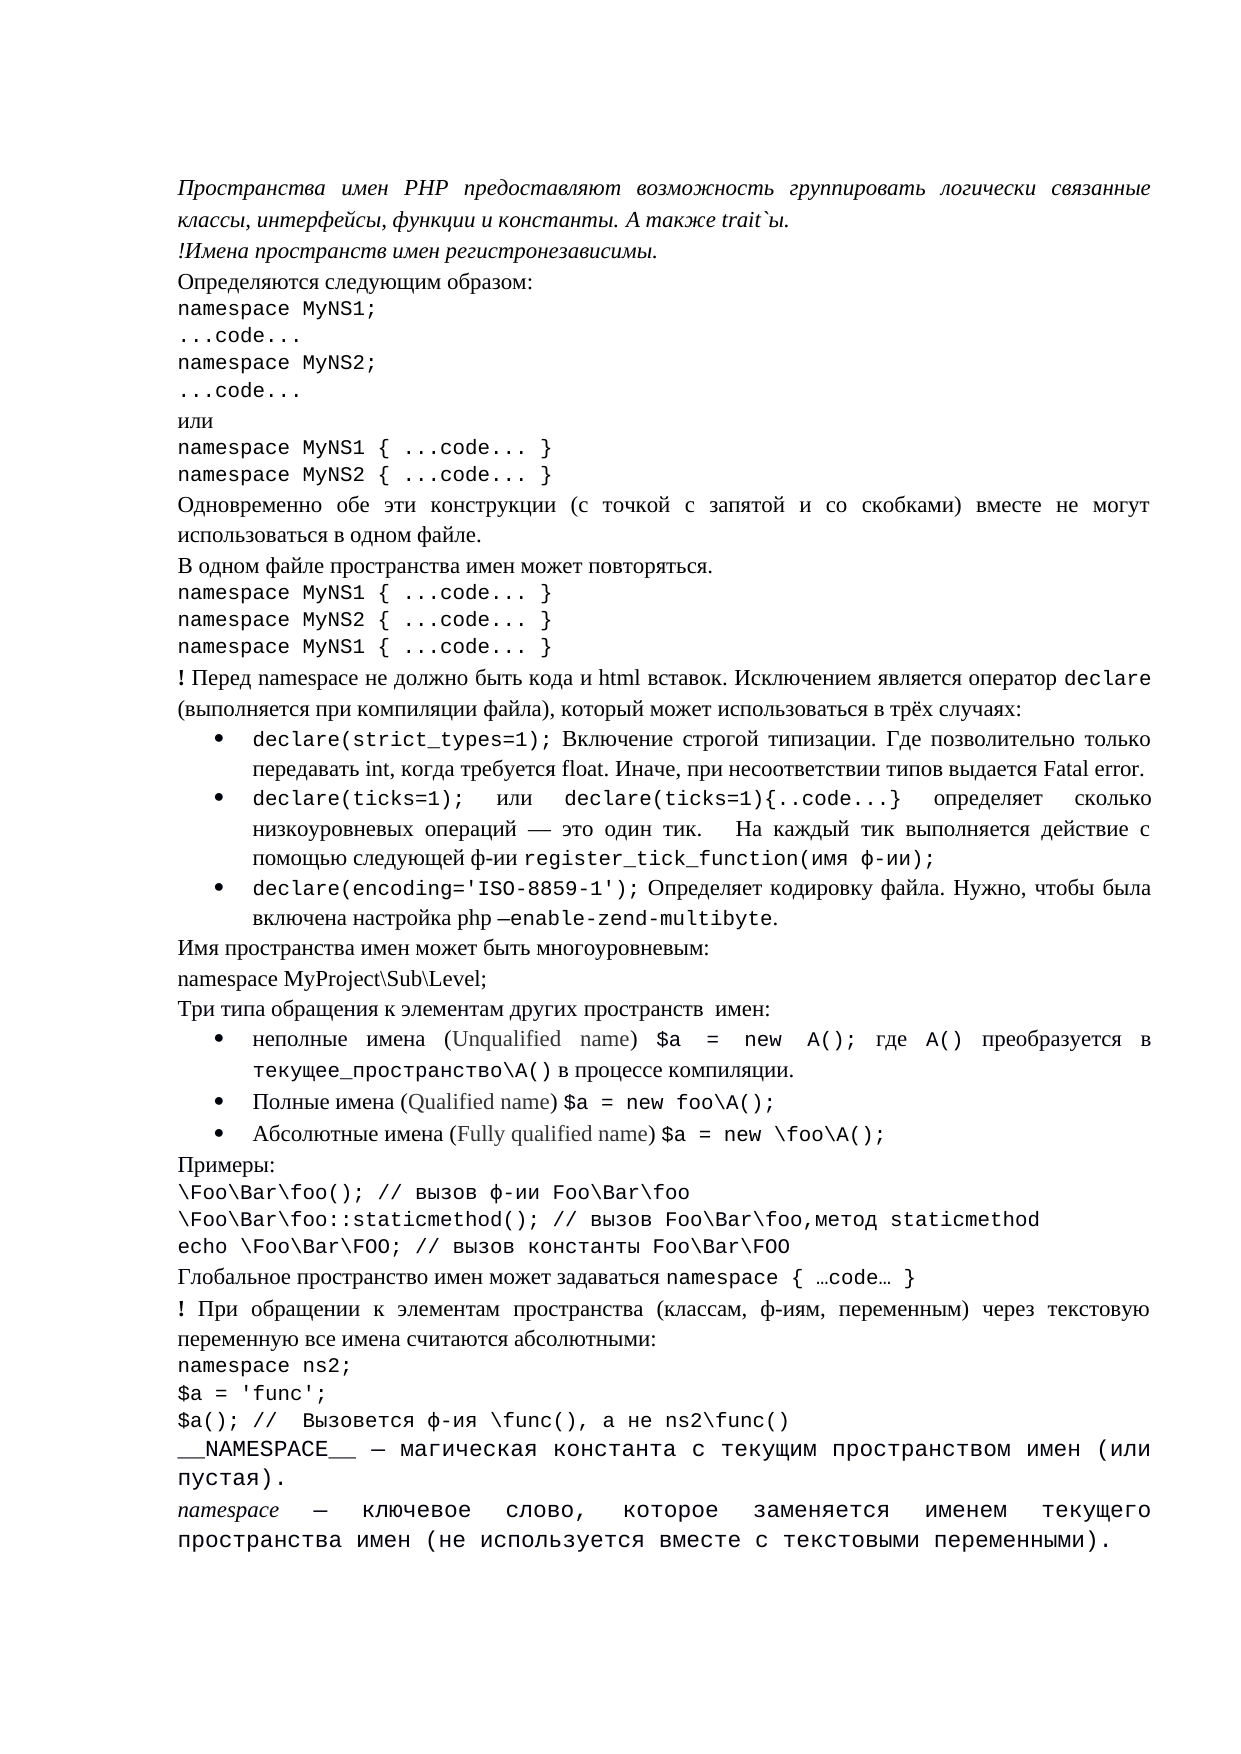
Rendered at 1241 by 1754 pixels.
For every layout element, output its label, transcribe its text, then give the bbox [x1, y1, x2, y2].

text namespace MyNS1 { ...code... } [177, 582, 1152, 606]
text В одном файле пространства имен может повторяться. [177, 552, 1152, 578]
text или [177, 407, 1152, 433]
text Глобальное пространство имен может задаваться namespace { …code… } [177, 1263, 1152, 1291]
text \Foo\Bar\foo(); // вызов ф-ии Foo\Bar\foo [177, 1182, 1152, 1205]
list declare(strict_types=1); Включение строгой типизации. Где позволительно только передавать int, когда требуется float. Иначе, при несоответствии типов выдается Fatal error. [215, 725, 1152, 782]
text Пространства имен PHP предоставляют возможность группировать логически связанные классы, интерфейсы, функции и константы. А также trait`ы. [177, 174, 1152, 233]
text namespace MyNS1 { ...code... } [177, 437, 1152, 461]
text ! При обращении к элементам пространства (классам, ф-иям, переменным) через текстовую переменную все имена считаются абсолютными: [177, 1295, 1152, 1351]
text namespace MyNS1; [177, 298, 1152, 322]
text \Foo\Bar\foo::staticmethod(); // вызов Foo\Bar\foo,метод staticmethod [177, 1209, 1152, 1232]
text Определяются следующим образом: [177, 268, 1152, 294]
text ...code... [177, 325, 1152, 349]
list Абсолютные имена (Fully qualified name) $a = new \foo\A(); [215, 1120, 1152, 1147]
list неполные имена (Unqualified name) $a = new A(); где A() преобразуется в текущее_пространство\A() в процессе компиляции. [215, 1025, 1152, 1084]
text Примеры: [177, 1151, 1152, 1178]
text namespace MyProject\Sub\Level; [177, 964, 1152, 991]
text __NAMESPACE__ — магическая константа с текущим пространством имен (или пустая). [177, 1437, 1152, 1493]
list declare(ticks=1); или declare(ticks=1){..code...} определяет сколько низкоуровневых операций — это один тик. На каждый тик выполняется действие с помощью следующей ф-ии register_tick_function(имя ф-ии); [215, 784, 1152, 871]
text namespace ns2; [177, 1355, 1152, 1379]
text Три типа обращения к элементам других пространств имен: [177, 995, 1152, 1021]
text namespace MyNS2 { ...code... } [177, 609, 1152, 633]
text !Имена пространств имен регистронезависимы. [177, 238, 1152, 264]
text Имя пространства имен может быть многоуровневым: [177, 934, 1152, 961]
text namespace MyNS1 { ...code... } [177, 636, 1152, 660]
text namespace MyNS2; [177, 352, 1152, 376]
list Полные имена (Qualified name) $a = new foo\A(); [215, 1088, 1152, 1116]
text ...code... [177, 379, 1152, 403]
text ! Перед namespace не должно быть кода и html вставок. Исключением является оператор declare (выполняется при компиляции файла), который может использоваться в трёх случаях: [177, 663, 1152, 721]
text $a(); // Вызовется ф-ия \func(), а не ns2\func() [177, 1410, 1152, 1433]
text namespace — ключевое слово, которое заменяется именем текущего пространства имен (не используется вместе с текстовыми переменными). [177, 1496, 1152, 1554]
text echo \Foo\Bar\FOO; // вызов константы Foo\Bar\FOO [177, 1236, 1152, 1260]
text Одновременно обе эти конструкции (с точкой с запятой и со скобками) вместе не могут использоваться в одном файле. [177, 491, 1152, 548]
text namespace MyNS2 { ...code... } [177, 464, 1152, 488]
text $a = 'func'; [177, 1382, 1152, 1406]
list declare(encoding='ISO-8859-1'); Определяет кодировку файла. Нужно, чтобы была включена настройка php —enable-zend-multibyte. [215, 874, 1152, 932]
